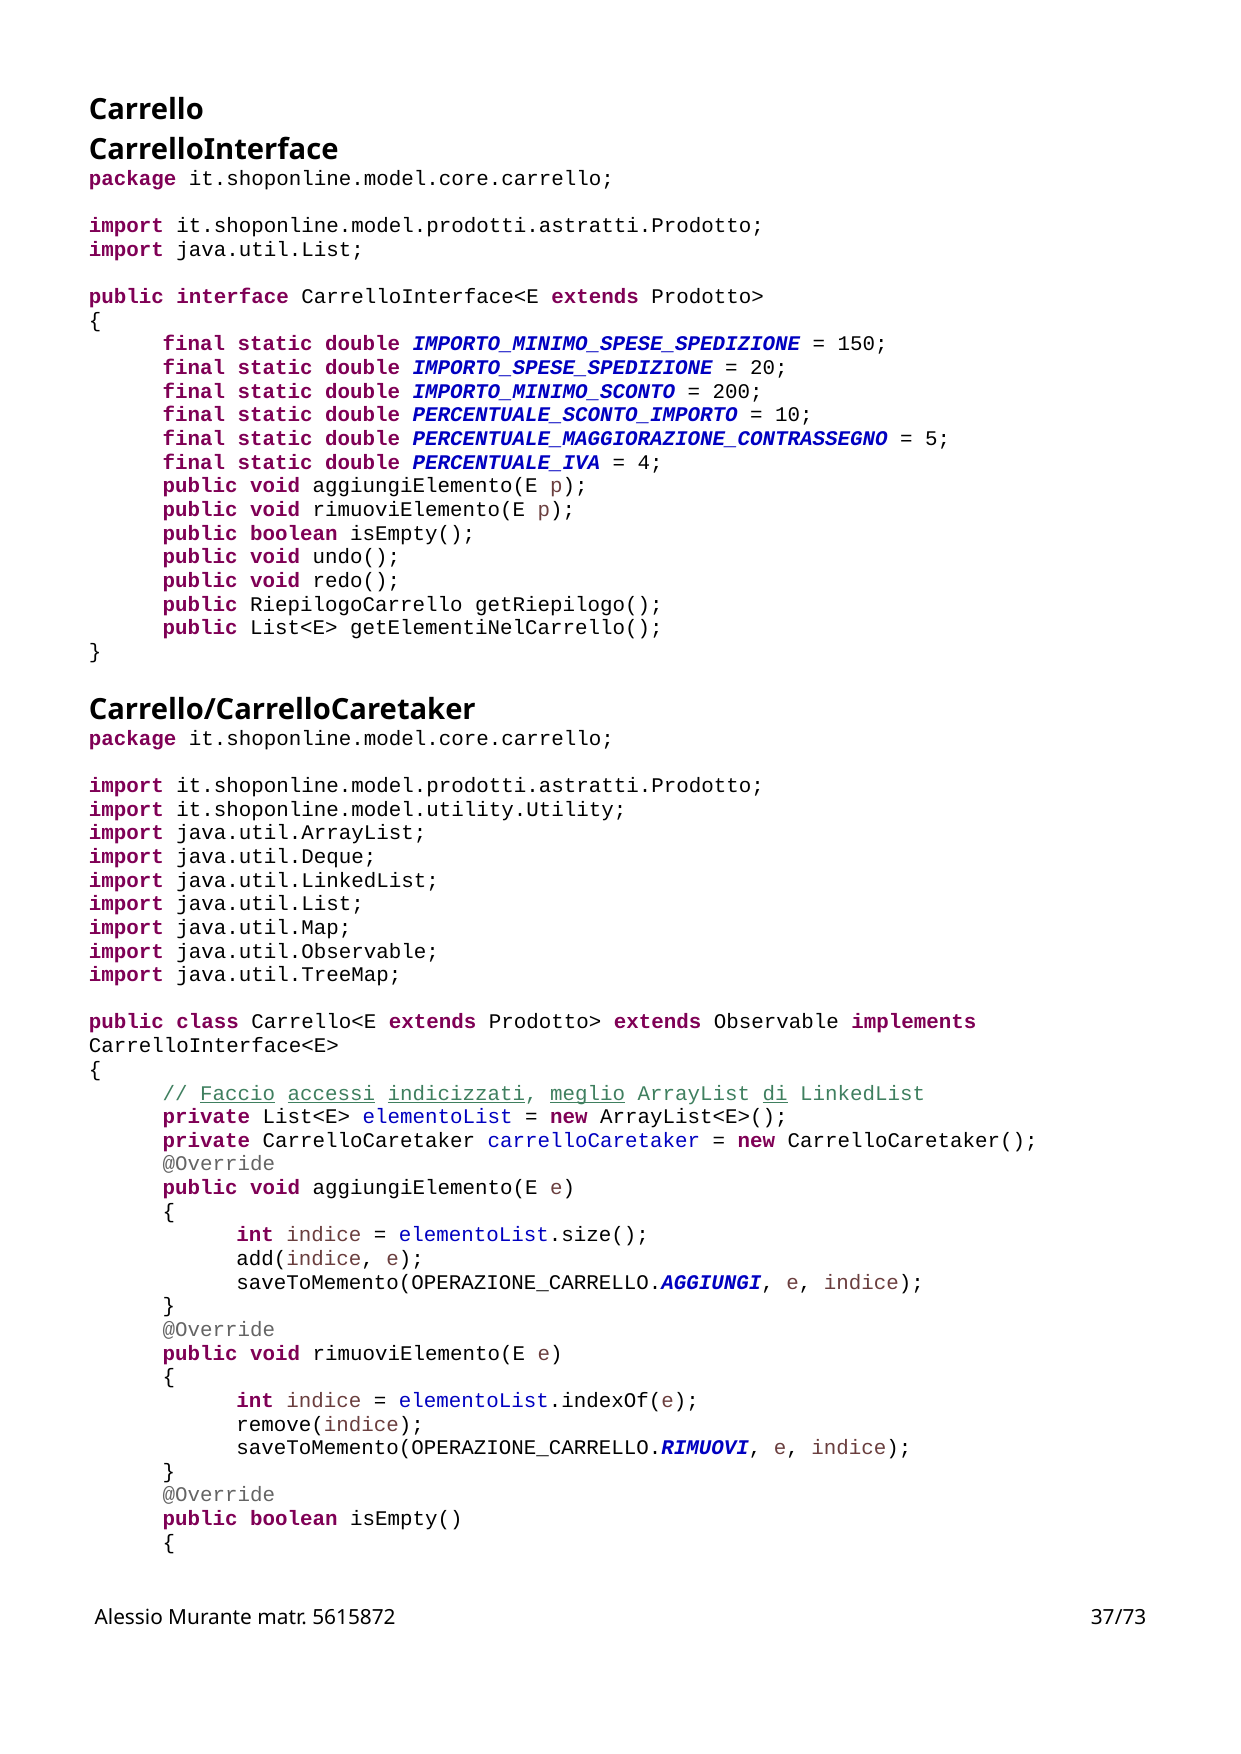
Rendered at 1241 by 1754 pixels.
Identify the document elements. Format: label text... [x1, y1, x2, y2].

text public void undo(); [88, 546, 1152, 570]
text { [88, 310, 1152, 333]
text saveToMemento(OPERAZIONE_CARRELLO.RIMUOVI, e, indice); [88, 1437, 1152, 1461]
text public RiepilogoCarrello getRiepilogo(); [88, 593, 1152, 617]
text public class Carrello<E extends Prodotto> extends Observable implements CarrelloInterface<E> [88, 1012, 1152, 1059]
text final static double PERCENTUALE_IVA = 4; [88, 452, 1152, 475]
text @Override [88, 1153, 1152, 1177]
text public interface CarrelloInterface<E extends Prodotto> [88, 286, 1152, 310]
text } [88, 1461, 1152, 1484]
text import it.shoponline.model.prodotti.astratti.Prodotto; [88, 775, 1152, 799]
text public boolean isEmpty(); [88, 523, 1152, 546]
text final static double IMPORTO_SPESE_SPEDIZIONE = 20; [88, 357, 1152, 381]
text private CarrelloCaretaker carrelloCaretaker = new CarrelloCaretaker(); [88, 1130, 1152, 1153]
text package it.shoponline.model.core.carrello; [88, 728, 1152, 751]
text { [88, 1059, 1152, 1082]
text CarrelloInterface [88, 128, 1152, 168]
text final static double PERCENTUALE_SCONTO_IMPORTO = 10; [88, 404, 1152, 428]
text import it.shoponline.model.utility.Utility; [88, 799, 1152, 822]
text final static double IMPORTO_MINIMO_SPESE_SPEDIZIONE = 150; [88, 333, 1152, 357]
text import java.util.List; [88, 239, 1152, 262]
text // Faccio accessi indicizzati, meglio ArrayList di LinkedList [88, 1082, 1152, 1106]
text } [88, 641, 1152, 664]
text @Override [88, 1484, 1152, 1508]
text public List<E> getElementiNelCarrello(); [88, 617, 1152, 641]
text { [88, 1532, 1152, 1555]
text public void rimuoviElemento(E e) [88, 1343, 1152, 1366]
text public void aggiungiElemento(E p); [88, 475, 1152, 499]
text final static double IMPORTO_MINIMO_SCONTO = 200; [88, 381, 1152, 404]
text Carrello/CarrelloCaretaker [88, 688, 1152, 728]
text import java.util.LinkedList; [88, 870, 1152, 893]
text @Override [88, 1319, 1152, 1343]
text remove(indice); [88, 1413, 1152, 1437]
text public void rimuoviElemento(E p); [88, 499, 1152, 523]
text int indice = elementoList.size(); [88, 1224, 1152, 1248]
text { [88, 1201, 1152, 1224]
text private List<E> elementoList = new ArrayList<E>(); [88, 1106, 1152, 1130]
text final static double PERCENTUALE_MAGGIORAZIONE_CONTRASSEGNO = 5; [88, 428, 1152, 452]
text public void redo(); [88, 570, 1152, 593]
text } [88, 1295, 1152, 1319]
text public boolean isEmpty() [88, 1508, 1152, 1532]
text Carrello [88, 88, 1152, 128]
text public void aggiungiElemento(E e) [88, 1177, 1152, 1201]
text import java.util.ArrayList; [88, 822, 1152, 846]
text import java.util.Observable; [88, 941, 1152, 964]
text package it.shoponline.model.core.carrello; [88, 168, 1152, 192]
text int indice = elementoList.indexOf(e); [88, 1390, 1152, 1413]
text import java.util.Deque; [88, 846, 1152, 870]
text import java.util.Map; [88, 917, 1152, 941]
text { [88, 1366, 1152, 1390]
text add(indice, e); [88, 1248, 1152, 1272]
text saveToMemento(OPERAZIONE_CARRELLO.AGGIUNGI, e, indice); [88, 1272, 1152, 1295]
text import java.util.List; [88, 893, 1152, 917]
text import java.util.TreeMap; [88, 964, 1152, 988]
text import it.shoponline.model.prodotti.astratti.Prodotto; [88, 215, 1152, 239]
